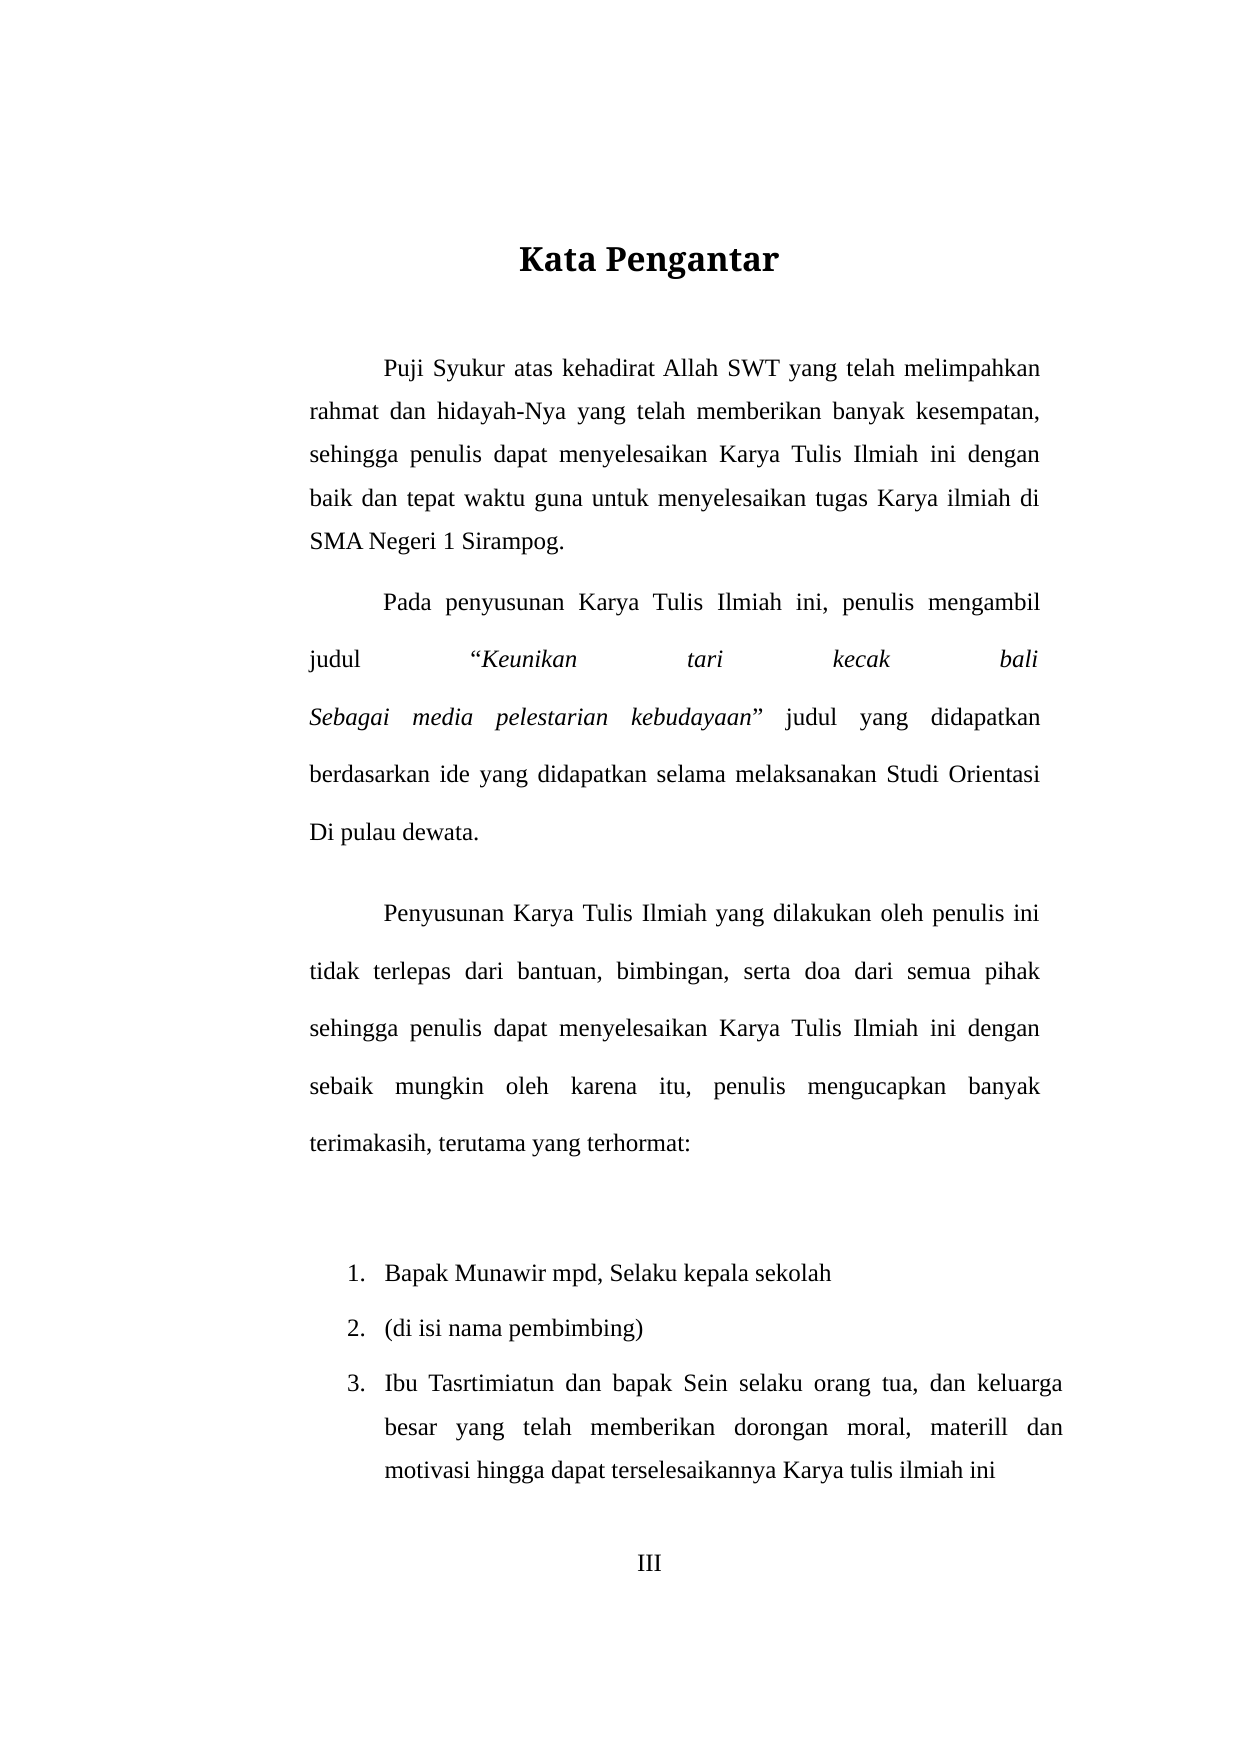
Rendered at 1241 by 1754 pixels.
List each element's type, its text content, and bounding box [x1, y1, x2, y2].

list Ibu Tasrtimiatun dan bapak Sein selaku orang tua, dan keluarga besar yang telah memberikan dorongan moral, materill dan motivasi hingga dapat terselesaikannya Karya tulis ilmiah ini [347, 1368, 1063, 1483]
text Penyusunan Karya Tulis Ilmiah yang dilakukan oleh penulis ini tidak terlepas dari bantuan, bimbingan, serta doa dari semua pihak sehingga penulis dapat menyelesaikan Karya Tulis Ilmiah ini dengan sebaik mungkin oleh karena itu, penulis mengucapkan banyak terimakasih, terutama yang terhormat: [309, 898, 1041, 1157]
list (di isi nama pembimbing) [347, 1313, 1063, 1342]
list Bapak Munawir mpd, Selaku kepala sekolah [347, 1258, 1063, 1287]
text Puji Syukur atas kehadirat Allah SWT yang telah melimpahkan rahmat dan hidayah-Nya yang telah memberikan banyak kesempatan, sehingga penulis dapat menyelesaikan Karya Tulis Ilmiah ini dengan baik dan tepat waktu guna untuk menyelesaikan tugas Karya ilmiah di SMA Negeri 1 Sirampog. [309, 353, 1041, 554]
text Pada penyusunan Karya Tulis Ilmiah ini, penulis mengambil judul “Keunikan tari kecak bali Sebagai media pelestarian kebudayaan” judul yang didapatkan berdasarkan ide yang didapatkan selama melaksanakan Studi Orientasi Di pulau dewata. [309, 587, 1041, 846]
subtitle Kata Pengantar [258, 236, 1041, 281]
